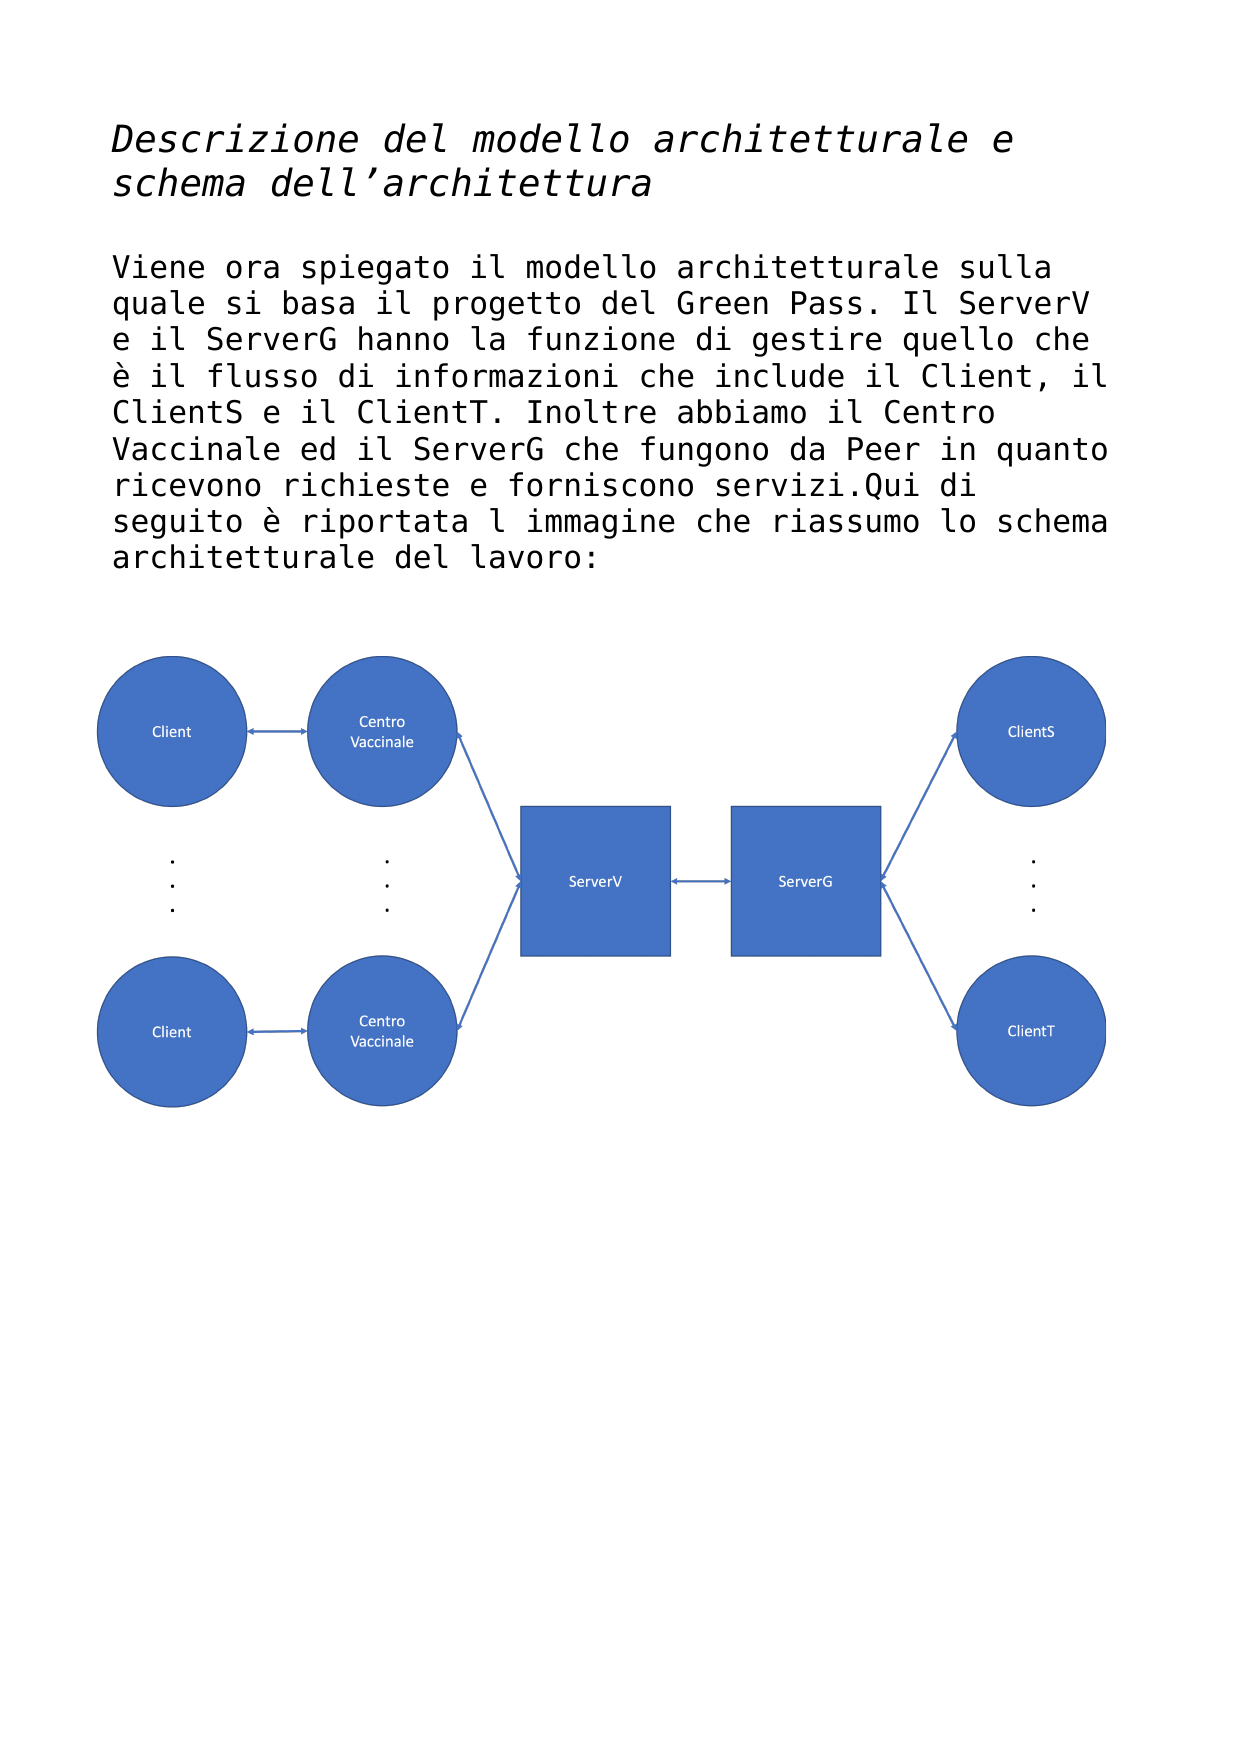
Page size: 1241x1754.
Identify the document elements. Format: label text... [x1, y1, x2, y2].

text Descrizione del modello architetturale e schema dell’architettura [112, 118, 1121, 205]
picture [96, 656, 1107, 1108]
text Viene ora spiegato il modello architetturale sulla quale si basa il progetto del Green Pass. Il ServerV e il ServerG hanno la funzione di gestire quello che è il flusso di informazioni che include il Client, il ClientS e il ClientT. Inoltre abbiamo il Centro Vaccinale ed il ServerG che fungono da Peer in quanto ricevono richieste e forniscono servizi.Qui di seguito è riportata l immagine che riassumo lo schema architetturale del lavoro: [112, 249, 1121, 576]
